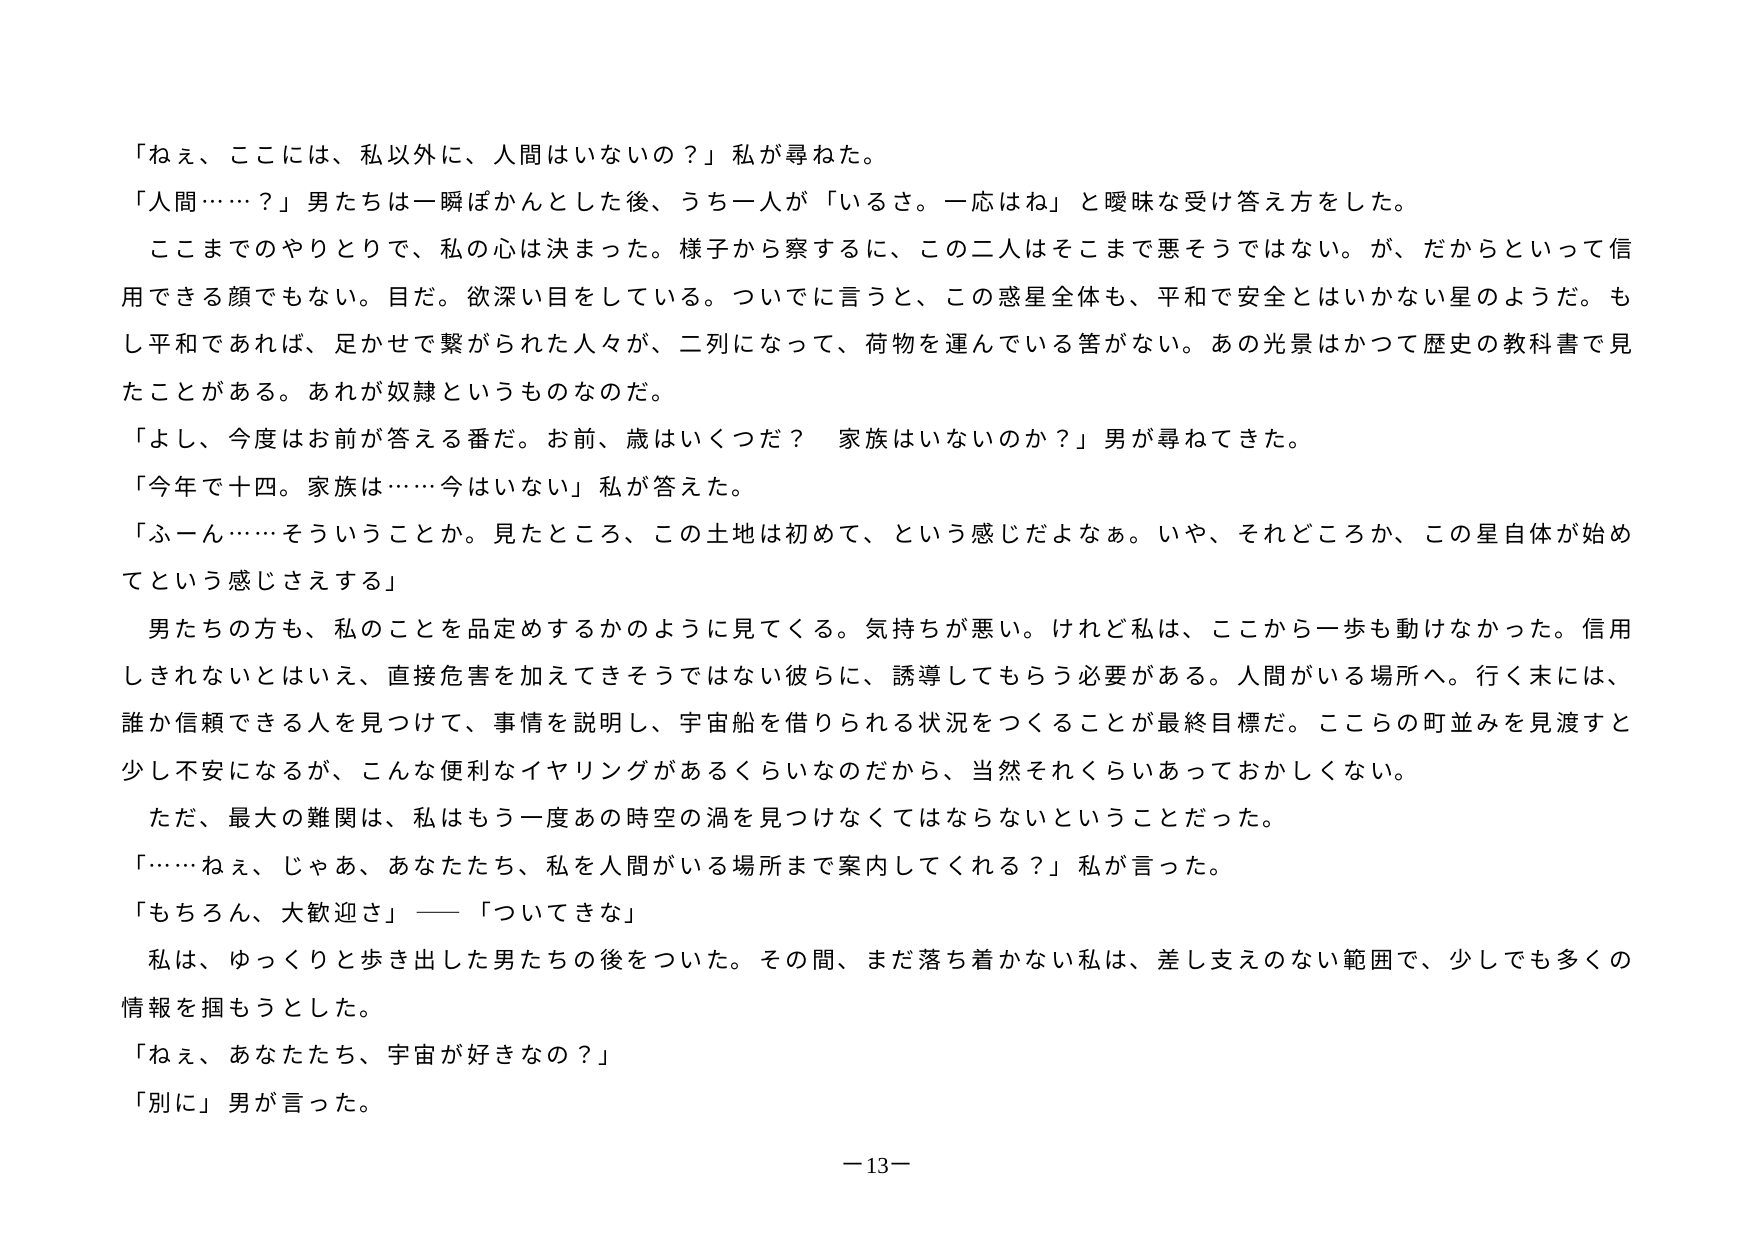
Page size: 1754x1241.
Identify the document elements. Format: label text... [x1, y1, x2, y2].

text 「もちろん、大歓迎さ」――「ついてきな」 [120, 877, 1634, 925]
text 私は、ゆっくりと歩き出した男たちの後をついた。その間、まだ落ち着かない私は、差し支えのない範囲で、少しでも多くの情報を掴もうとした。 [120, 925, 1634, 1019]
text 「ねぇ、ここには、私以外に、人間はいないの？」私が尋ねた。 [120, 119, 1634, 166]
text 「ねぇ、あなたたち、宇宙が好きなの？」 [120, 1019, 1634, 1067]
text ただ、最大の難関は、私はもう一度あの時空の渦を見つけなくてはならないということだった。 [120, 783, 1634, 830]
text 「別に」男が言った。 [120, 1067, 1634, 1114]
text ここまでのやりとりで、私の心は決まった。様子から察するに、この二人はそこまで悪そうではない。が、だからといって信用できる顔でもない。目だ。欲深い目をしている。ついでに言うと、この惑星全体も、平和で安全とはいかない星のようだ。もし平和であれば、足かせで繋がられた人々が、二列になって、荷物を運んでいる筈がない。あの光景はかつて歴史の教科書で見たことがある。あれが奴隷というものなのだ。 [120, 214, 1634, 403]
text 男たちの方も、私のことを品定めするかのように見てくる。気持ちが悪い。けれど私は、ここから一歩も動けなかった。信用しきれないとはいえ、直接危害を加えてきそうではない彼らに、誘導してもらう必要がある。人間がいる場所へ。行く末には、誰か信頼できる人を見つけて、事情を説明し、宇宙船を借りられる状況をつくることが最終目標だ。ここらの町並みを見渡すと少し不安になるが、こんな便利なイヤリングがあるくらいなのだから、当然それくらいあっておかしくない。 [120, 593, 1634, 783]
text 「……ねぇ、じゃあ、あなたたち、私を人間がいる場所まで案内してくれる？」私が言った。 [120, 830, 1634, 877]
text 「今年で十四。家族は……今はいない」私が答えた。 [120, 451, 1634, 498]
text 「人間……？」男たちは一瞬ぽかんとした後、うち一人が「いるさ。一応はね」と曖昧な受け答え方をした。 [120, 166, 1634, 214]
text 「ふーん……そういうことか。見たところ、この土地は初めて、という感じだよなぁ。いや、それどころか、この星自体が始めてという感じさえする」 [120, 498, 1634, 593]
text 「よし、今度はお前が答える番だ。お前、歳はいくつだ？ 家族はいないのか？」男が尋ねてきた。 [120, 403, 1634, 451]
